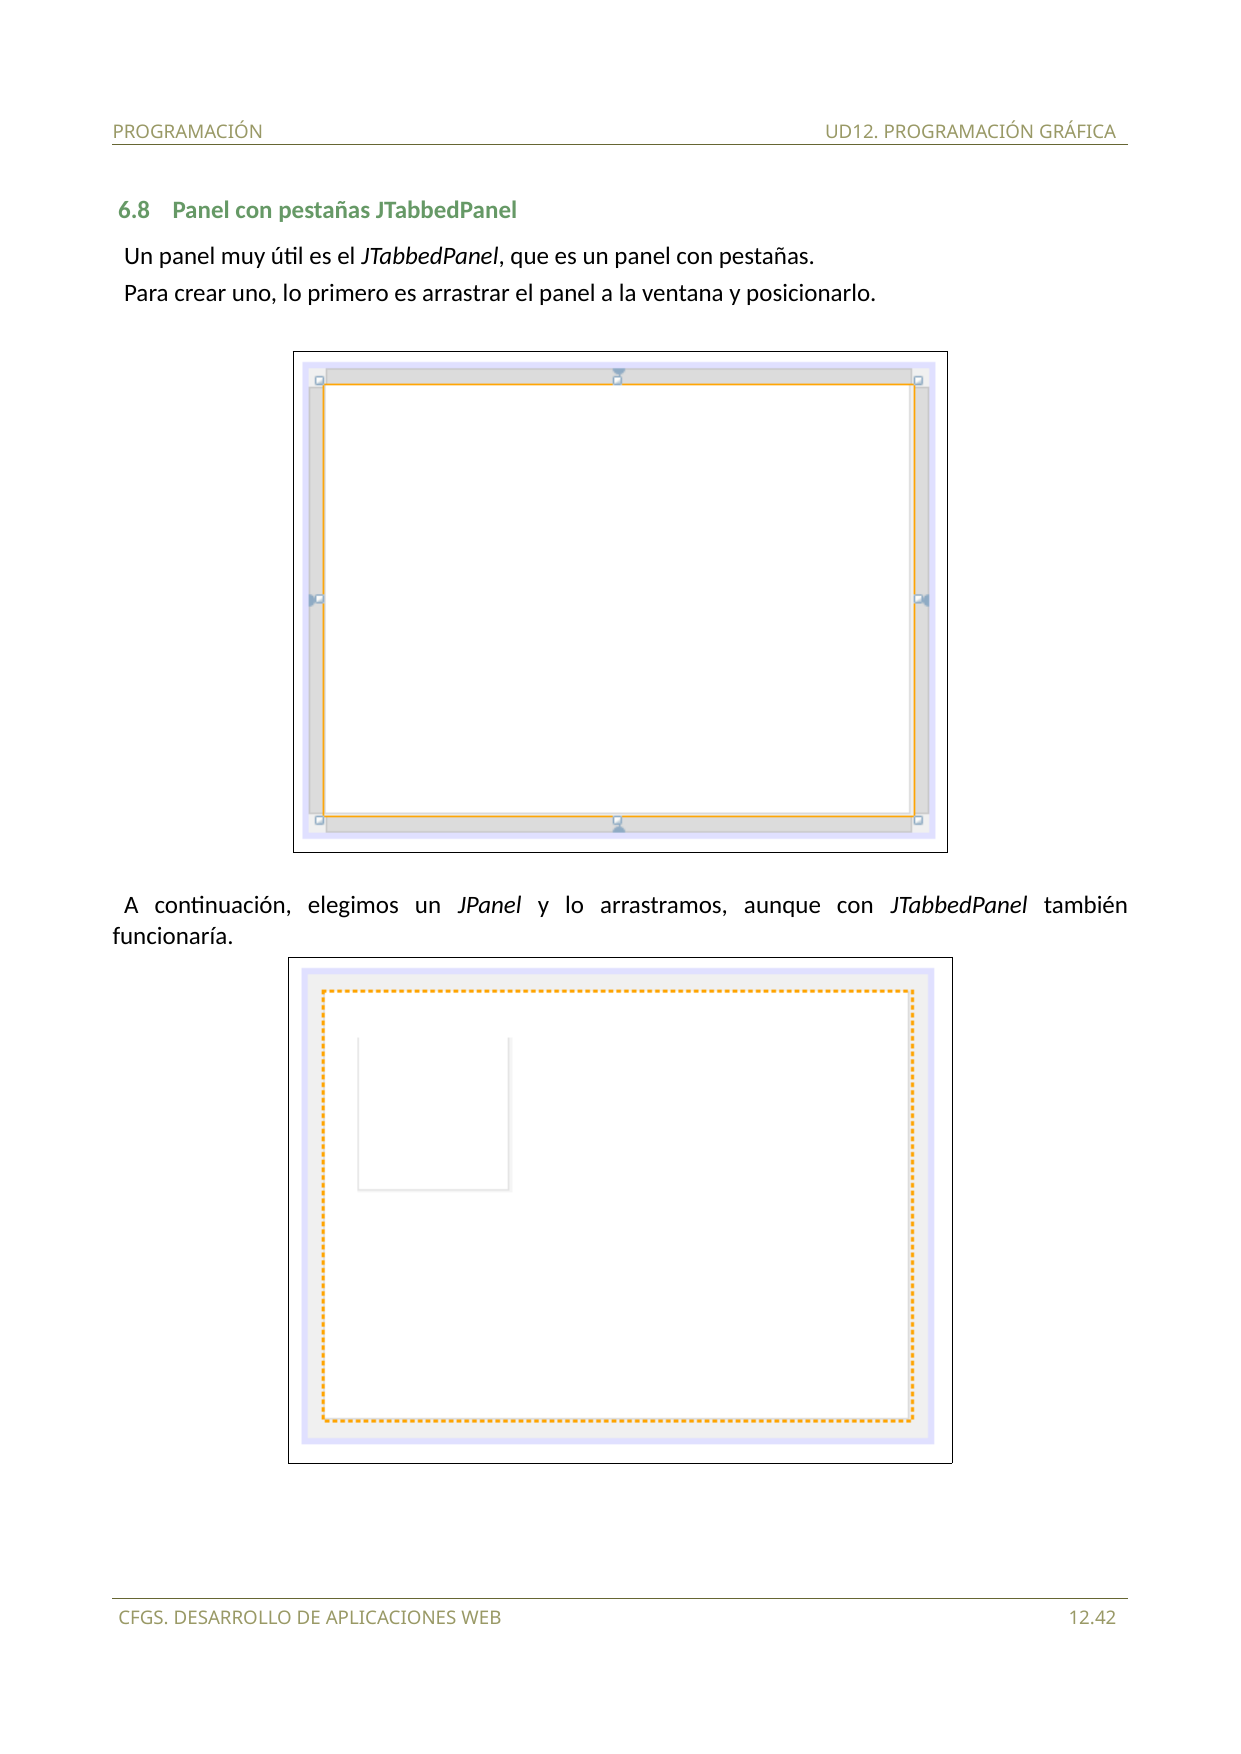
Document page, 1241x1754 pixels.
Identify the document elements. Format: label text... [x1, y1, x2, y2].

subtitle Panel con pestañas JTabbedPanel [112, 194, 1128, 225]
picture [291, 959, 950, 1460]
picture [295, 353, 945, 850]
text Para crear uno, lo primero es arrastrar el panel a la ventana y posicionarlo. [112, 277, 1128, 307]
text Un panel muy útil es el JTabbedPanel, que es un panel con pestañas. [112, 240, 1128, 270]
text A continuación, elegimos un JPanel y lo arrastramos, aunque con JTabbedPanel también funcionaría. [112, 889, 1128, 950]
